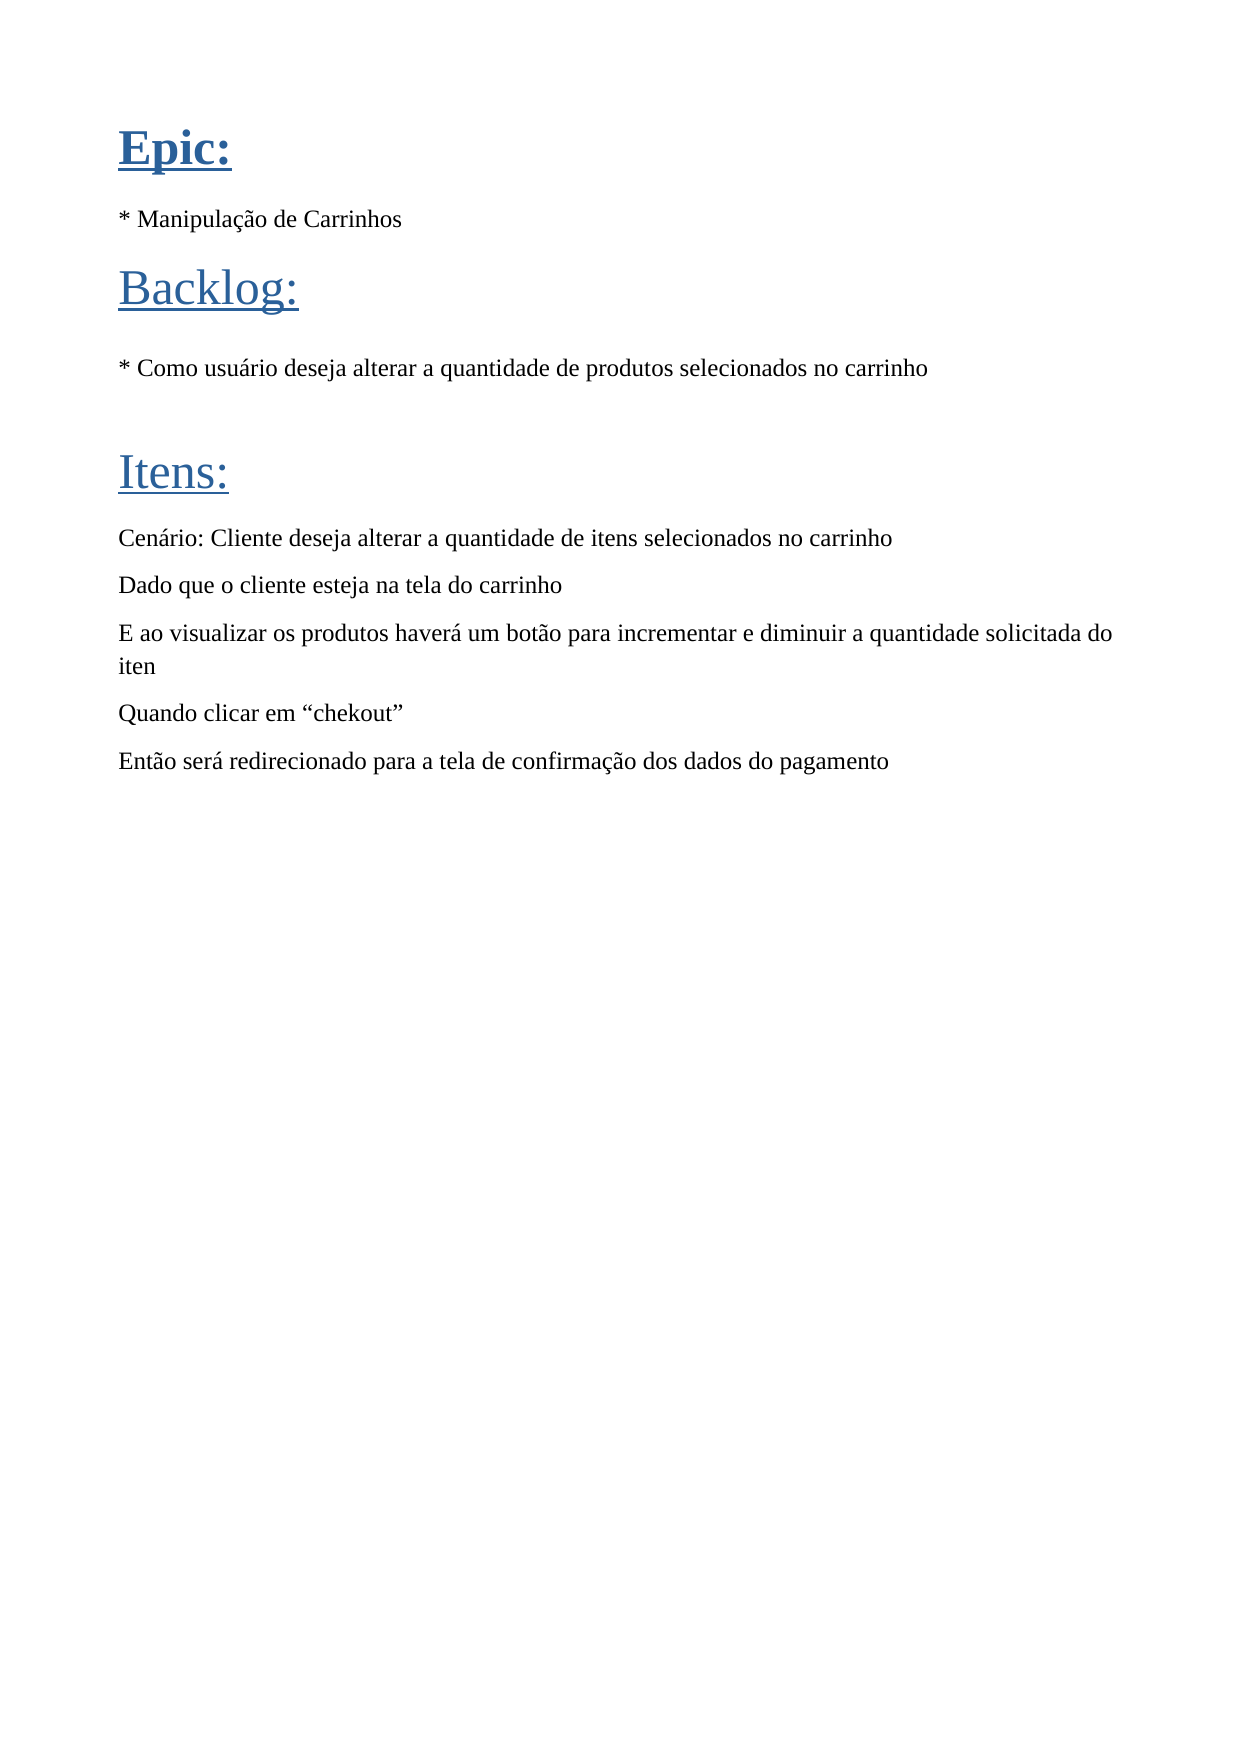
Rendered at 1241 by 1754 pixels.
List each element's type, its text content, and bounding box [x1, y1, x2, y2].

text Então será redirecionado para a tela de confirmação dos dados do pagamento [118, 746, 1122, 775]
text Cenário: Cliente deseja alterar a quantidade de itens selecionados no carrinho [118, 523, 1122, 551]
text Quando clicar em “chekout” [118, 698, 1122, 727]
text E ao visualizar os produtos haverá um botão para incrementar e diminuir a quantidade solicitada do iten [118, 618, 1122, 679]
text Itens: [118, 442, 1122, 499]
text Epic: [118, 118, 1122, 176]
text * Manipulação de Carrinhos [118, 204, 1122, 233]
subtitle Backlog: [118, 258, 1122, 316]
text Dado que o cliente esteja na tela do carrinho [118, 570, 1122, 599]
subtitle * Como usuário deseja alterar a quantidade de produtos selecionados no carrinho [118, 353, 1122, 382]
